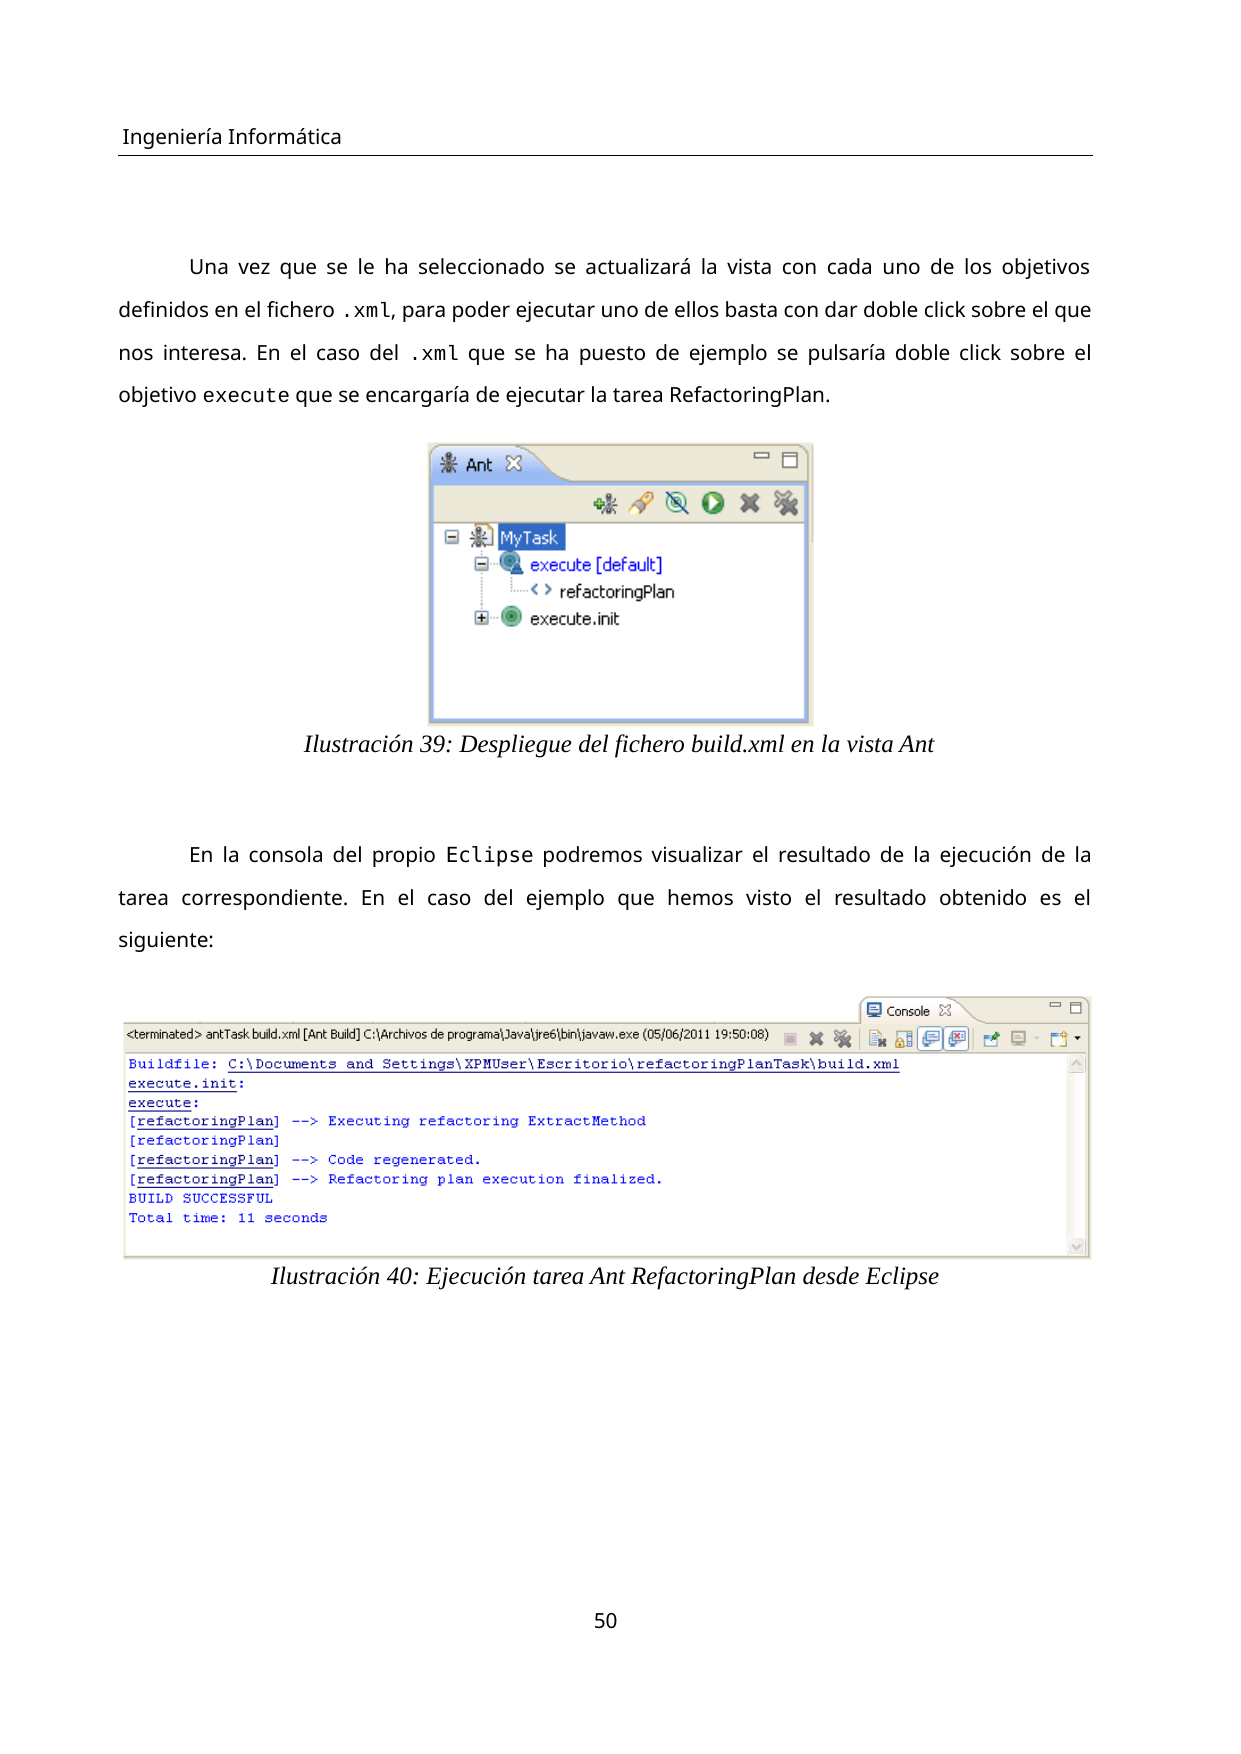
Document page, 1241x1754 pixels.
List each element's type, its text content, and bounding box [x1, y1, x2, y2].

picture [119, 993, 1094, 1261]
text Ilustración 40: Ejecución tarea Ant RefactoringPlan desde Eclipse [119, 1261, 1093, 1289]
text En la consola del propio Eclipse podremos visualizar el resultado de la ejecución de la tarea correspondiente. En el caso del ejemplo que hemos visto el resultado obtenido es el siguiente: [118, 840, 1093, 954]
text Ilustración 39: Despliegue del fichero build.xml en la vista Ant [291, 448, 950, 758]
text Una vez que se le ha seleccionado se actualizará la vista con cada uno de los objetivos definidos en el fichero .xml, para poder ejecutar uno de ellos basta con dar doble click sobre el que nos interesa. En el caso del .xml que se ha puesto de ejemplo se pulsaría doble click sobre el objetivo execute que se encargaría de ejecutar la tarea RefactoringPlan. [118, 252, 1093, 409]
